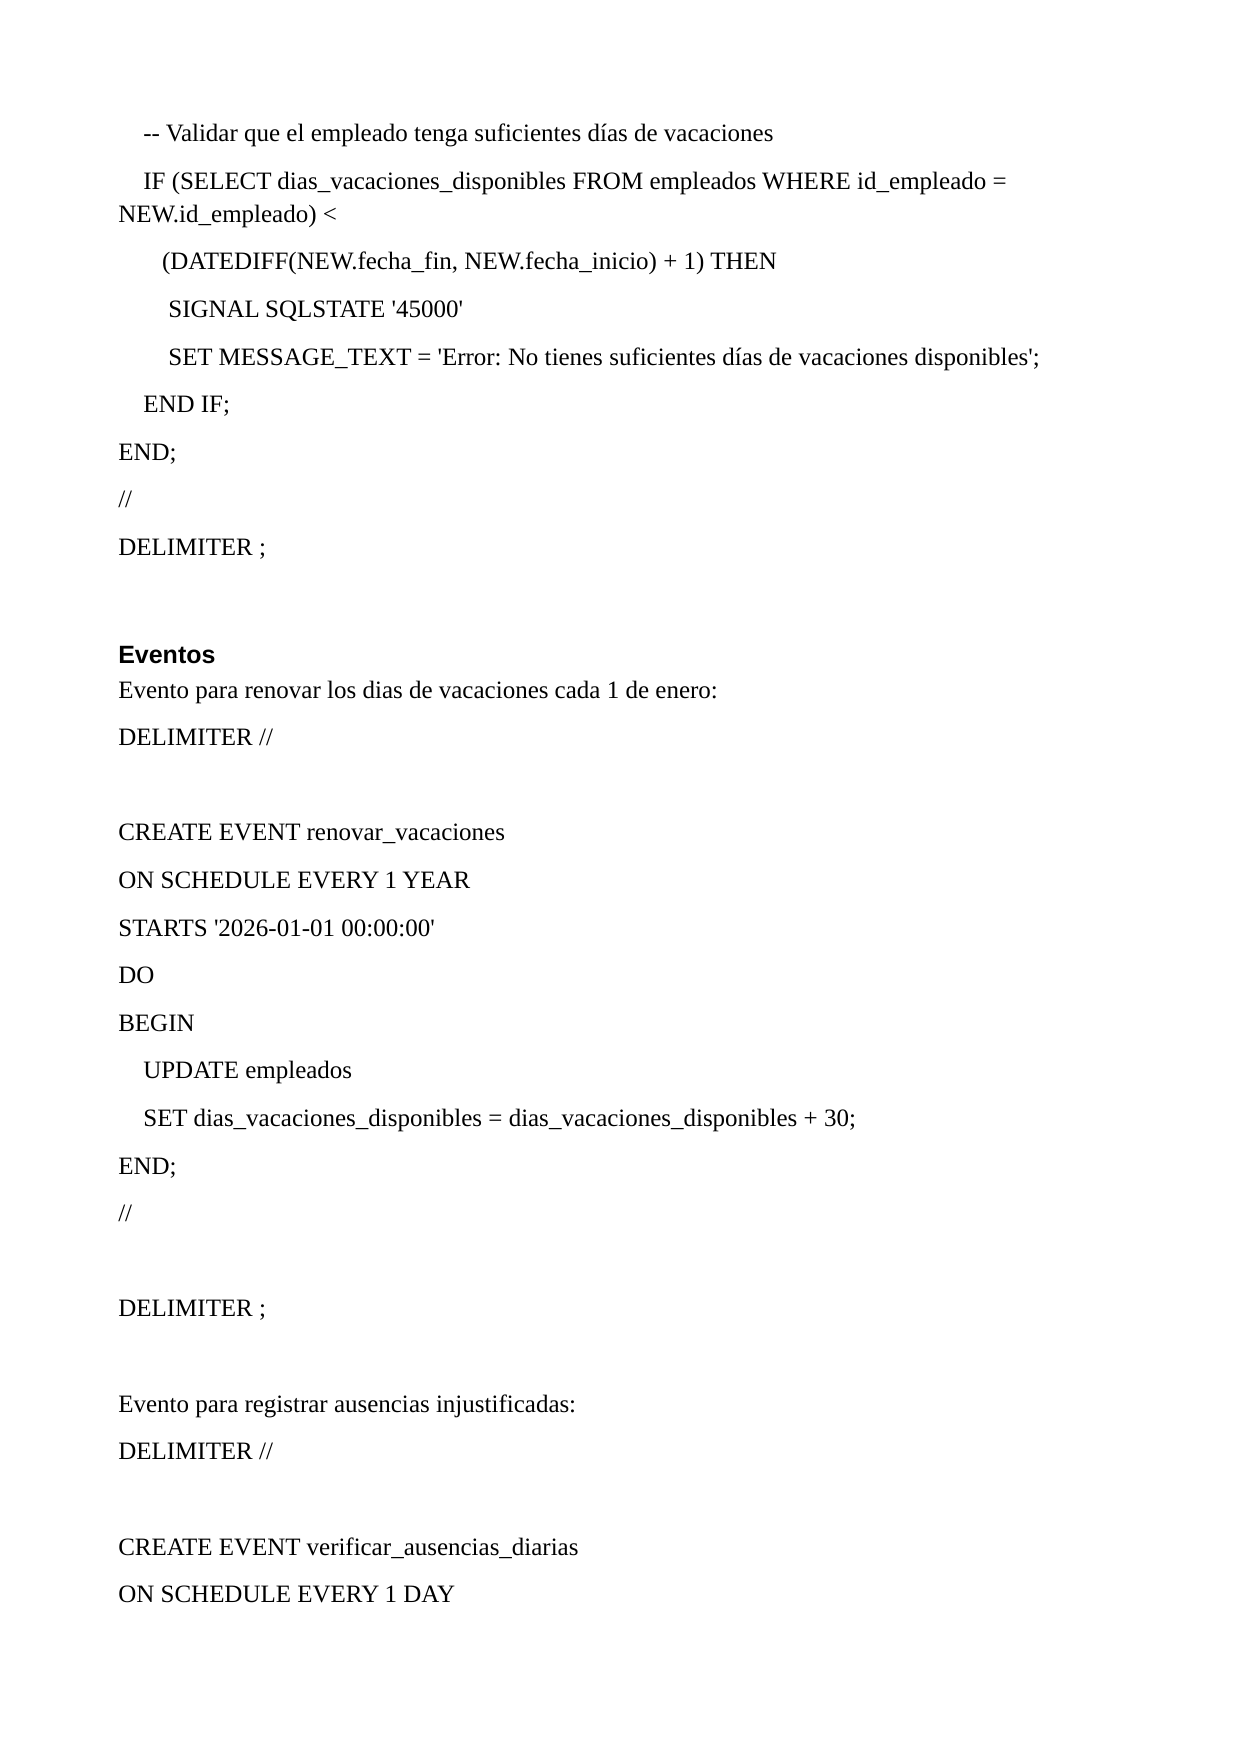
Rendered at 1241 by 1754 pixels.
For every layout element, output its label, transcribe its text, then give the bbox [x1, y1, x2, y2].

text DELIMITER // [118, 722, 1122, 751]
text CREATE EVENT verificar_ausencias_diarias [118, 1532, 1122, 1560]
text SIGNAL SQLSTATE '45000' [118, 294, 1122, 323]
text CREATE EVENT renovar_vacaciones [118, 817, 1122, 846]
text ON SCHEDULE EVERY 1 DAY [118, 1579, 1122, 1608]
text IF (SELECT dias_vacaciones_disponibles FROM empleados WHERE id_empleado = NEW.id_empleado) < [118, 166, 1122, 227]
text ON SCHEDULE EVERY 1 YEAR [118, 865, 1122, 894]
text SET dias_vacaciones_disponibles = dias_vacaciones_disponibles + 30; [118, 1103, 1122, 1132]
text // [118, 1198, 1122, 1227]
text // [118, 484, 1122, 513]
text DO [118, 960, 1122, 989]
text UPDATE empleados [118, 1056, 1122, 1084]
text DELIMITER ; [118, 1293, 1122, 1322]
text SET MESSAGE_TEXT = 'Error: No tienes suficientes días de vacaciones disponibles'; [118, 342, 1122, 370]
text BEGIN [118, 1008, 1122, 1037]
text STARTS '2026-01-01 00:00:00' [118, 913, 1122, 941]
text END; [118, 437, 1122, 466]
text DELIMITER ; [118, 532, 1122, 561]
text Evento para renovar los dias de vacaciones cada 1 de enero: [118, 675, 1122, 703]
subtitle Eventos [118, 640, 1122, 668]
text -- Validar que el empleado tenga suficientes días de vacaciones [118, 118, 1122, 147]
text Evento para registrar ausencias injustificadas: [118, 1389, 1122, 1417]
text END; [118, 1151, 1122, 1179]
text DELIMITER // [118, 1436, 1122, 1465]
text (DATEDIFF(NEW.fecha_fin, NEW.fecha_inicio) + 1) THEN [118, 246, 1122, 275]
text END IF; [118, 389, 1122, 418]
